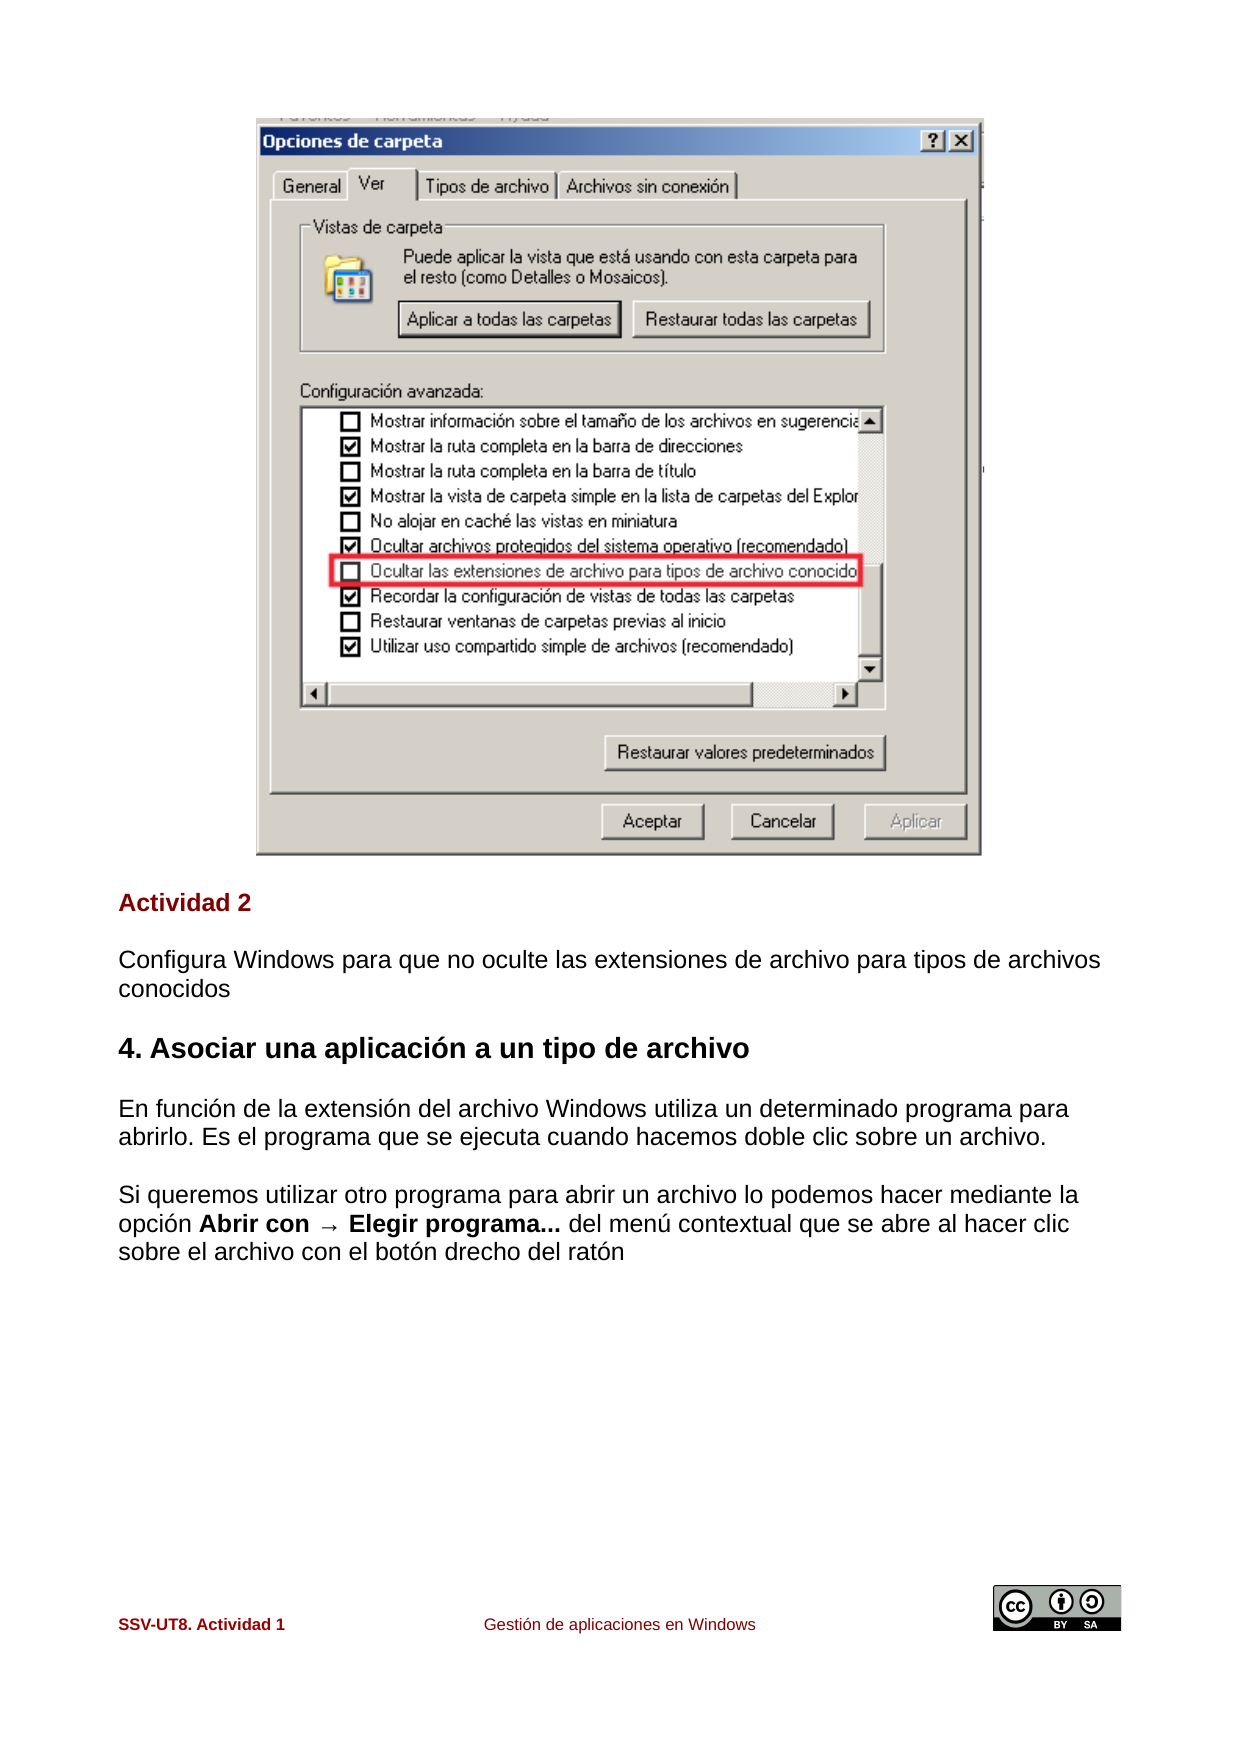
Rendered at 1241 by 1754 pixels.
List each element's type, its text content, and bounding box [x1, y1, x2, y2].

text Si queremos utilizar otro programa para abrir un archivo lo podemos hacer mediante la opción Abrir con → Elegir programa... del menú contextual que se abre al hacer clic sobre el archivo con el botón drecho del ratón [118, 1180, 1122, 1266]
text Actividad 2 [118, 887, 1122, 916]
picture [256, 118, 985, 859]
text En función de la extensión del archivo Windows utiliza un determinado programa para abrirlo. Es el programa que se ejecuta cuando hacemos doble clic sobre un archivo. [118, 1093, 1122, 1151]
text 4. Asociar una aplicación a un tipo de archivo [118, 1031, 1122, 1065]
picture [993, 1585, 1122, 1631]
text Configura Windows para que no oculte las extensiones de archivo para tipos de archivos conocidos [118, 945, 1122, 1002]
